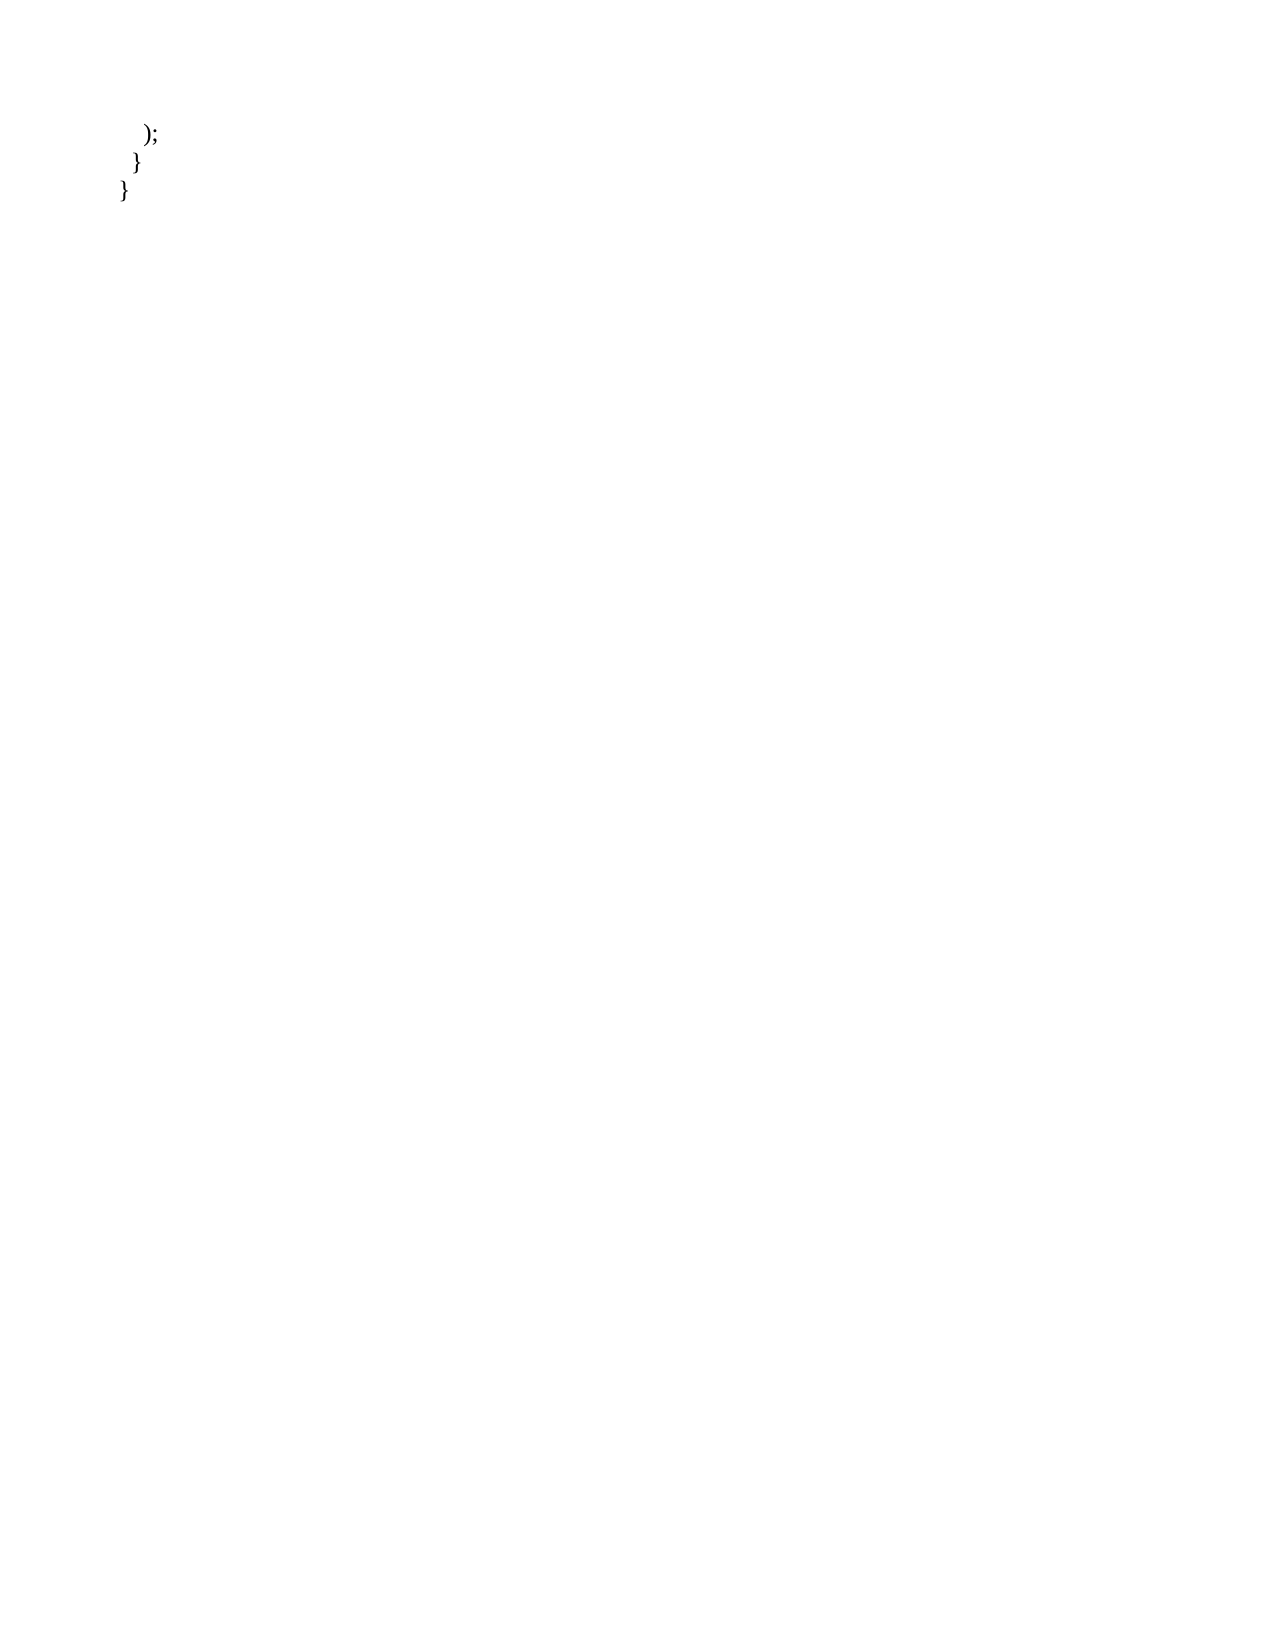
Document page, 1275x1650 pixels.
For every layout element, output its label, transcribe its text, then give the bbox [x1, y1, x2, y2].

text } [118, 176, 1157, 204]
text } [118, 147, 1157, 176]
text ); [118, 118, 1157, 147]
